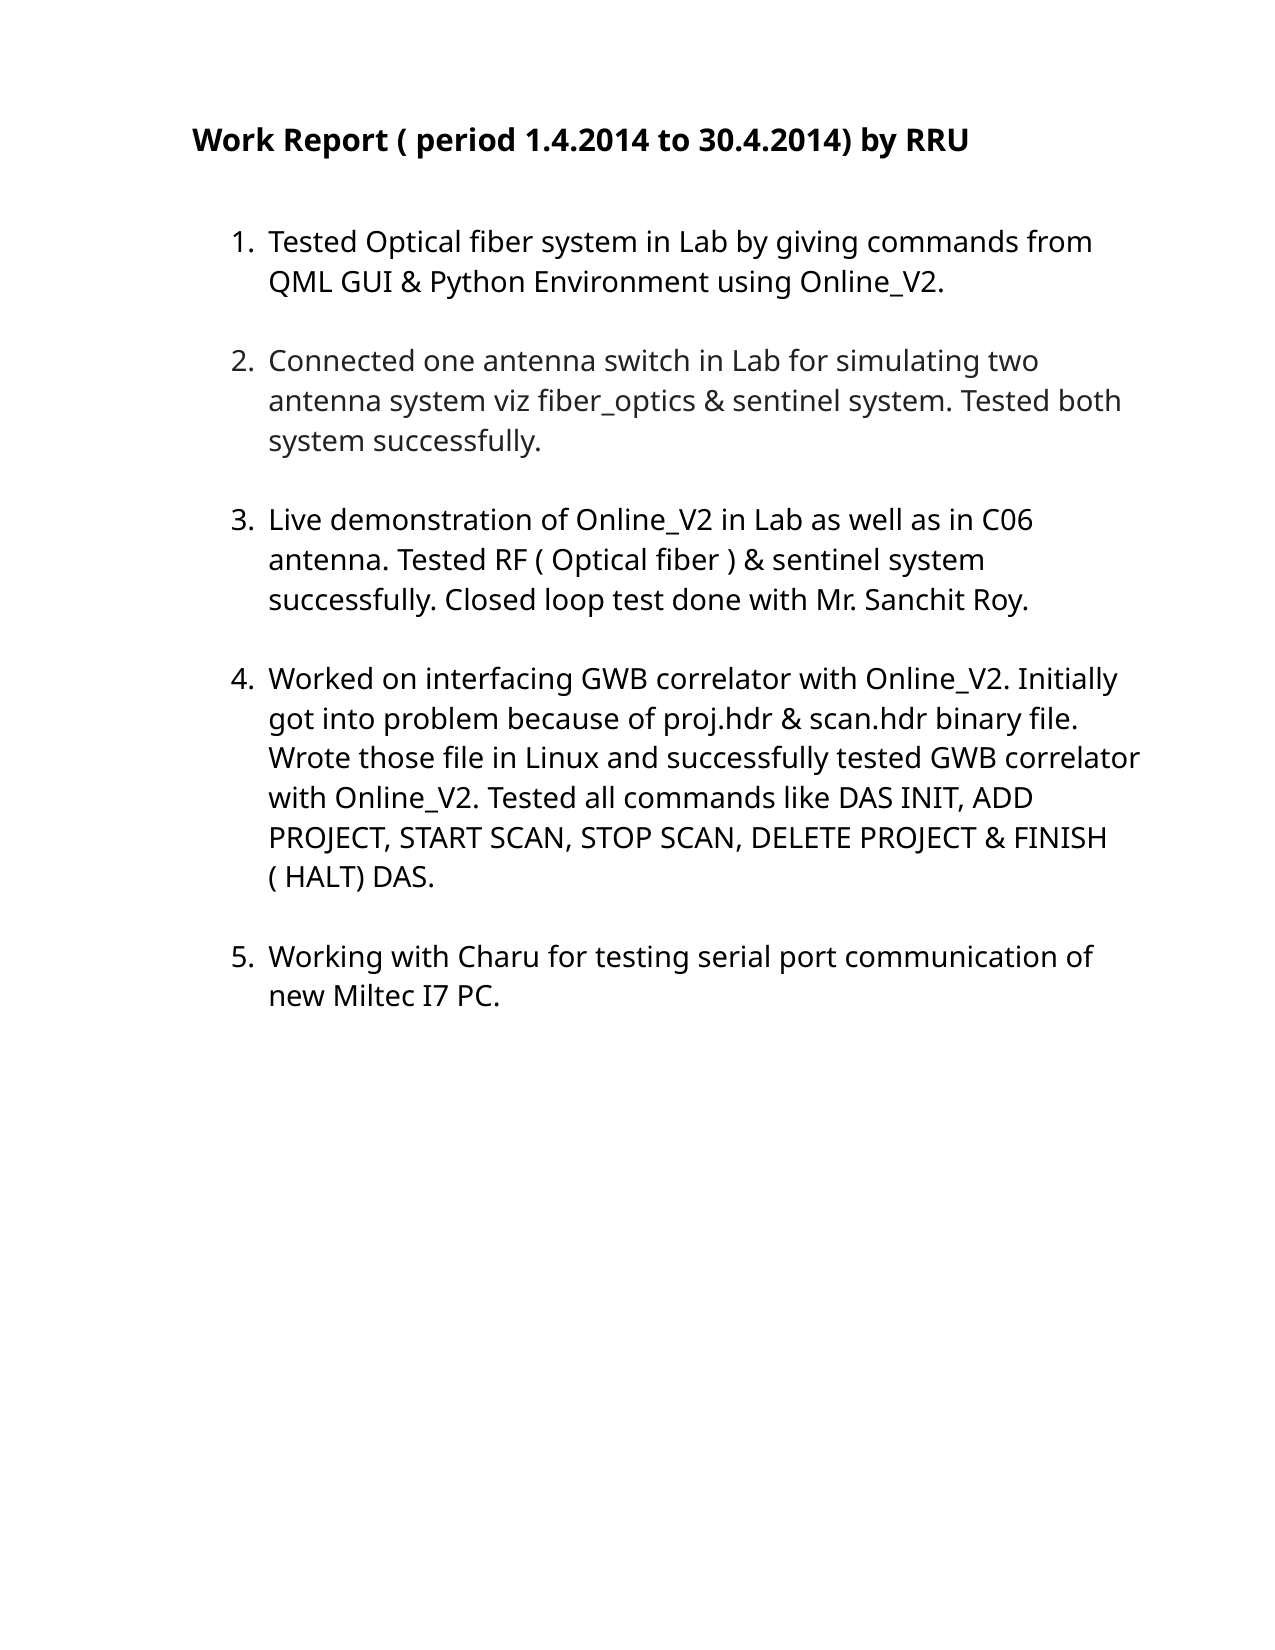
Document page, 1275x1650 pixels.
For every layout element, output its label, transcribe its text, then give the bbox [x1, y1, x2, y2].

list Live demonstration of Online_V2 in Lab as well as in C06 antenna. Tested RF ( Optical fiber ) & sentinel system successfully. Closed loop test done with Mr. Sanchit Roy. [231, 499, 1157, 618]
text Work Report ( period 1.4.2014 to 30.4.2014) by RRU [118, 118, 1157, 161]
list Worked on interfacing GWB correlator with Online_V2. Initially got into problem because of proj.hdr & scan.hdr binary file. Wrote those file in Linux and successfully tested GWB correlator with Online_V2. Tested all commands like DAS INIT, ADD PROJECT, START SCAN, STOP SCAN, DELETE PROJECT & FINISH ( HALT) DAS. [231, 658, 1157, 896]
list Working with Charu for testing serial port communication of new Miltec I7 PC. [231, 936, 1157, 1015]
list Tested Optical fiber system in Lab by giving commands from QML GUI & Python Environment using Online_V2. [231, 222, 1157, 301]
list Connected one antenna switch in Lab for simulating two antenna system viz fiber_optics & sentinel system. Tested both system successfully. [231, 341, 1157, 460]
